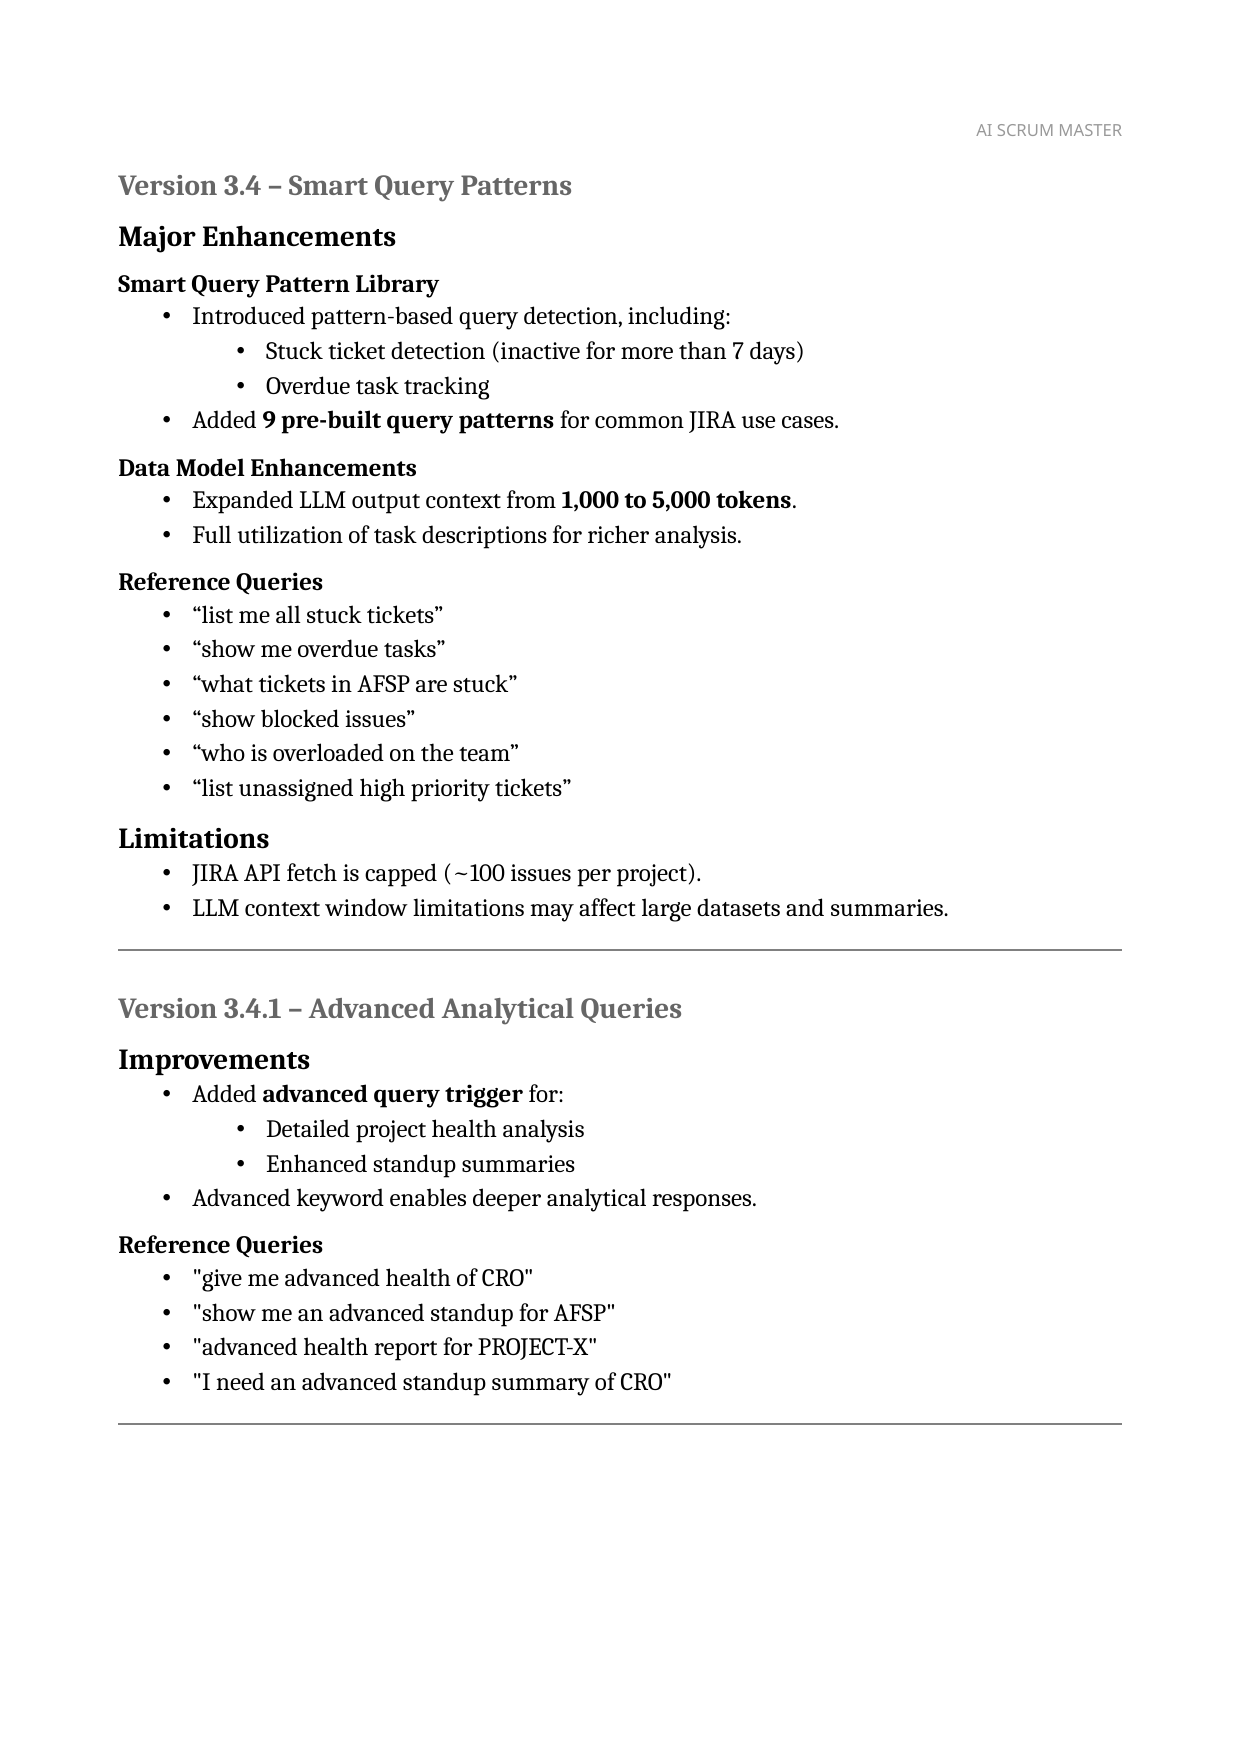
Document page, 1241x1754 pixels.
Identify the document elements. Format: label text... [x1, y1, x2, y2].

subtitle Limitations [118, 830, 1122, 853]
list Full utilization of task descriptions for richer analysis. [697, 527, 1122, 547]
list Advanced keyword enables deeper analytical responses. [589, 1191, 1122, 1211]
list Added advanced query trigger for: [162, 1087, 1122, 1107]
subtitle Smart Query Pattern Library [201, 276, 1122, 296]
list “show blocked issues” [162, 711, 1122, 731]
list Stuck ticket detection (inactive for more than 7 days) [236, 343, 1122, 363]
list "advanced health report for PROJECT-X" [162, 1340, 1122, 1360]
list "show me an advanced standup for AFSP" [162, 1305, 1122, 1325]
list “what tickets in AFSP are stuck” [162, 676, 1122, 696]
subtitle Reference Queries [246, 574, 1122, 594]
list "I need an advanced standup summary of CRO" [162, 1374, 1122, 1394]
list Overdue task tracking [236, 378, 1122, 398]
list “who is overloaded on the team” [162, 746, 1122, 766]
list Expanded LLM output context from 1,000 to 5,000 tokens. [162, 492, 1122, 513]
subtitle Improvements [118, 1051, 1122, 1074]
subtitle Smart Query Pattern Library [118, 276, 201, 296]
list Added 9 pre-built query patterns for common JIRA use cases. [162, 413, 1122, 433]
subtitle Data Model Enhancements [118, 460, 1122, 480]
subtitle Version 3.4.1 – Advanced Analytical Queries [118, 1000, 593, 1023]
list JIRA API fetch is capped (~100 issues per project). [162, 866, 1122, 886]
subtitle Reference Queries [118, 574, 246, 594]
subtitle Version 3.4.1 – Advanced Analytical Queries [592, 1000, 1122, 1023]
list Introduced pattern-based query detection, including: [162, 309, 1122, 329]
list Advanced keyword enables deeper analytical responses. [162, 1191, 595, 1211]
subtitle Version 3.4 – Smart Query Patterns [118, 177, 1122, 201]
list "give me advanced health of CRO" [162, 1270, 1122, 1291]
list Full utilization of task descriptions for richer analysis. [162, 527, 703, 547]
list “list unassigned high priority tickets” [162, 780, 1122, 801]
subtitle Major Enhancements [118, 228, 1122, 251]
list Enhanced standup summaries [236, 1156, 1122, 1176]
list “show me overdue tasks” [162, 642, 1122, 662]
list Detailed project health analysis [236, 1121, 1122, 1141]
list LLM context window limitations may affect large datasets and summaries. [162, 900, 1122, 920]
subtitle Reference Queries [118, 1238, 1122, 1258]
list “list me all stuck tickets” [162, 607, 1122, 627]
